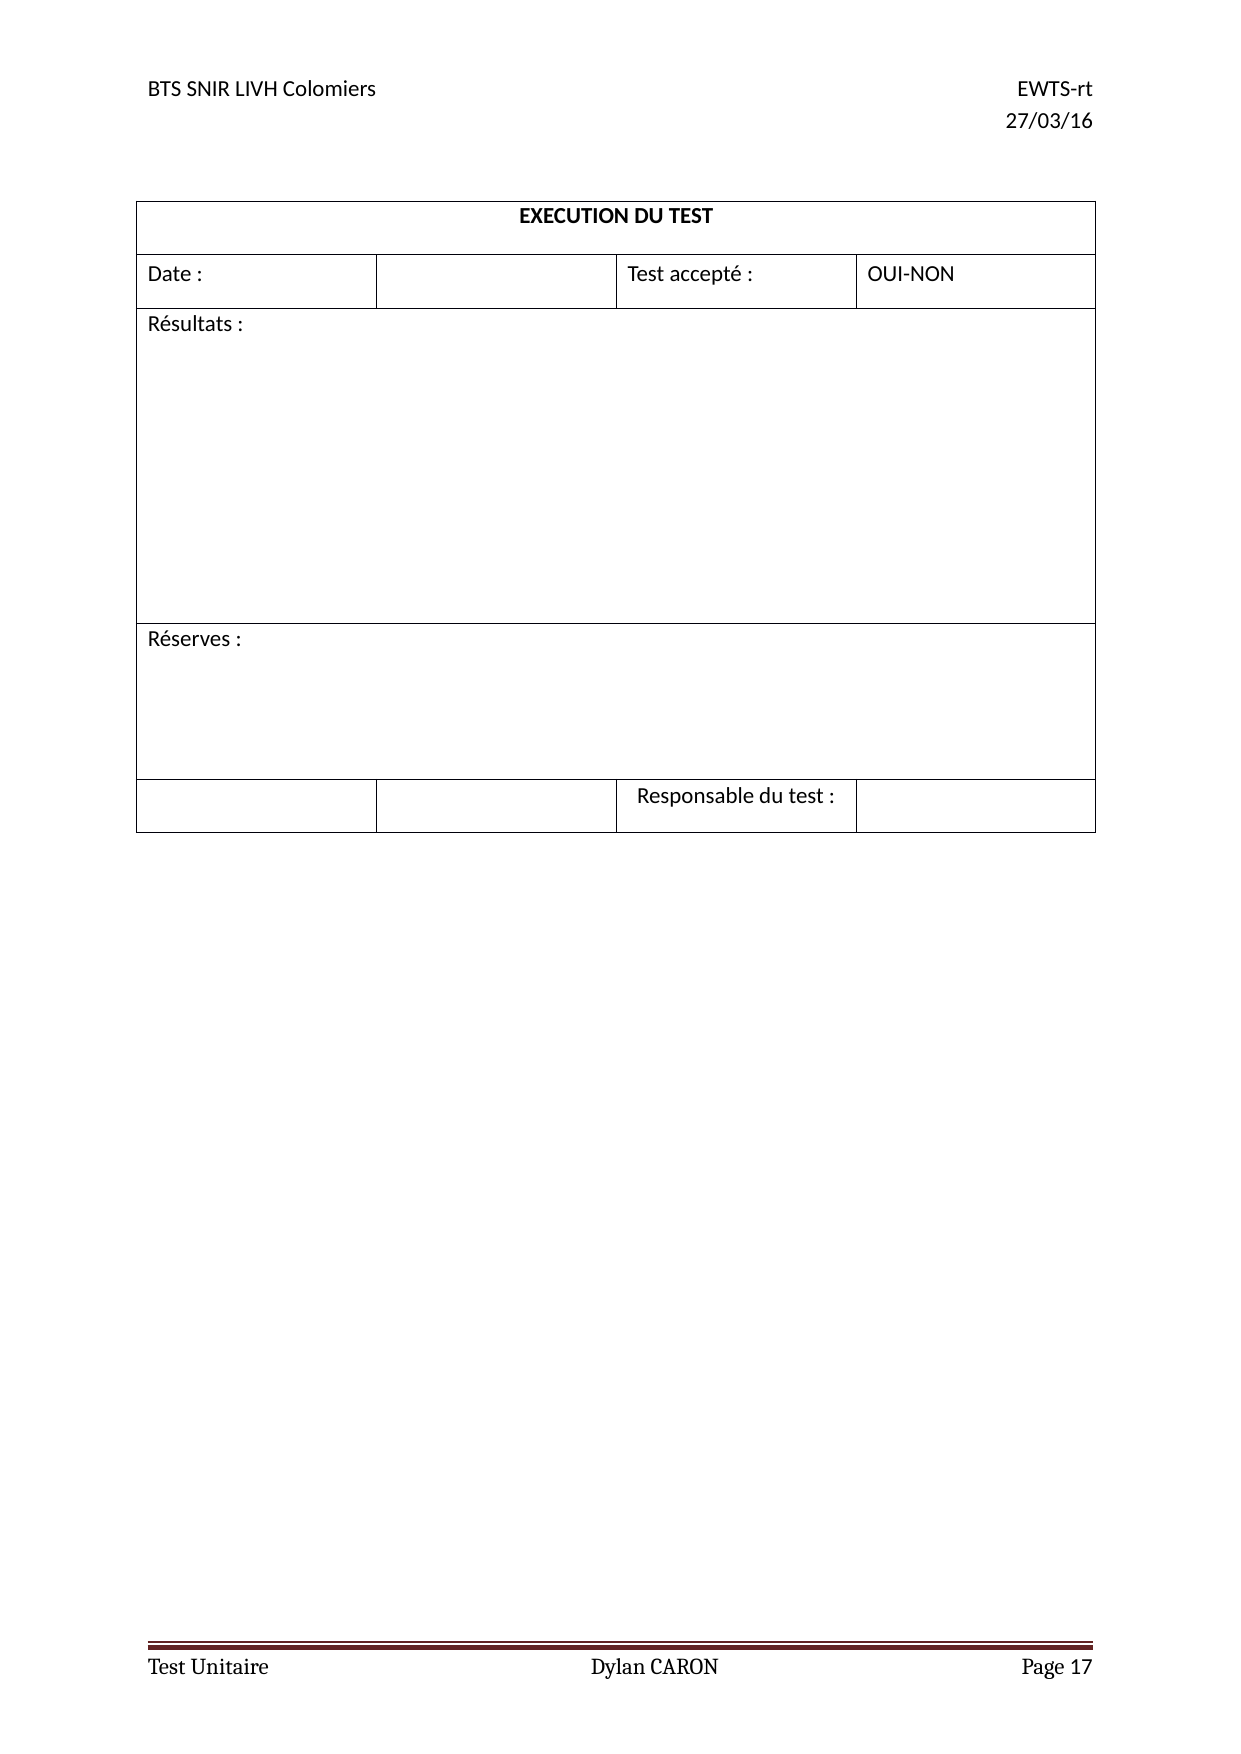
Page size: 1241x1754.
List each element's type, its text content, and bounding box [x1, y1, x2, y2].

table_cell [377, 780, 616, 832]
table_cell Résultats : [137, 309, 1095, 623]
table_cell Date : [137, 255, 376, 308]
table_cell [137, 780, 376, 832]
table_cell Réserves : [137, 624, 1095, 779]
table_cell [377, 255, 616, 308]
table_header EXECUTION DU TEST [137, 202, 1095, 254]
table_cell Responsable du test : [617, 780, 856, 832]
table_cell [857, 780, 1095, 832]
table_cell OUI-NON [857, 255, 1095, 308]
table_cell Test accepté : [617, 255, 856, 308]
